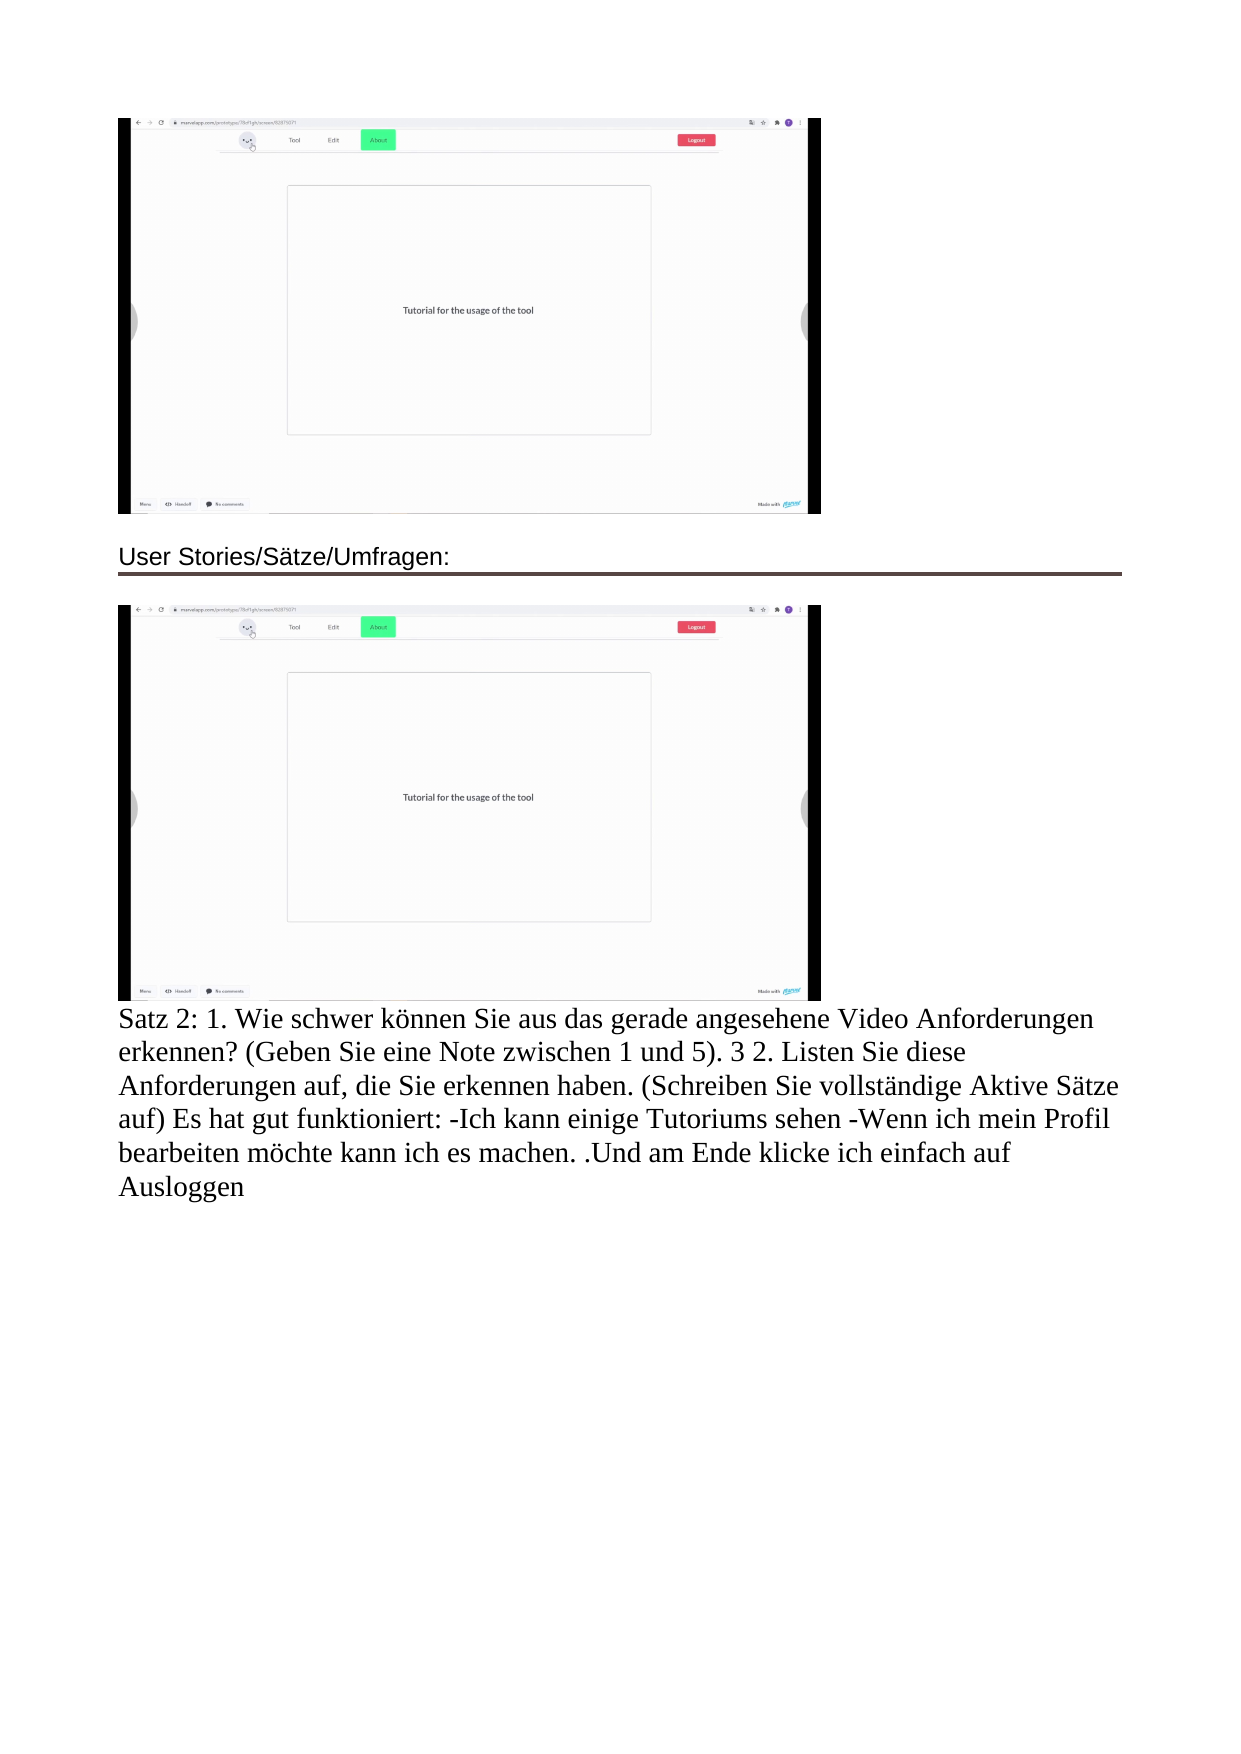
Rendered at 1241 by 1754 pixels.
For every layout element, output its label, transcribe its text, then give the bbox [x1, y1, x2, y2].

text User Stories/Sätze/Umfragen: [118, 542, 1122, 572]
text Satz 2: 1. Wie schwer können Sie aus das gerade angesehene Video Anforderungen erkennen? (Geben Sie eine Note zwischen 1 und 5). 3 2. Listen Sie diese Anforderungen auf, die Sie erkennen haben. (Schreiben Sie vollständige Aktive Sätze auf) Es hat gut funktioniert: -Ich kann einige Tutoriums sehen -Wenn ich mein Profil bearbeiten möchte kann ich es machen. .Und am Ende klicke ich einfach auf Ausloggen [118, 1001, 1122, 1202]
picture [118, 605, 821, 1001]
picture [118, 118, 821, 514]
